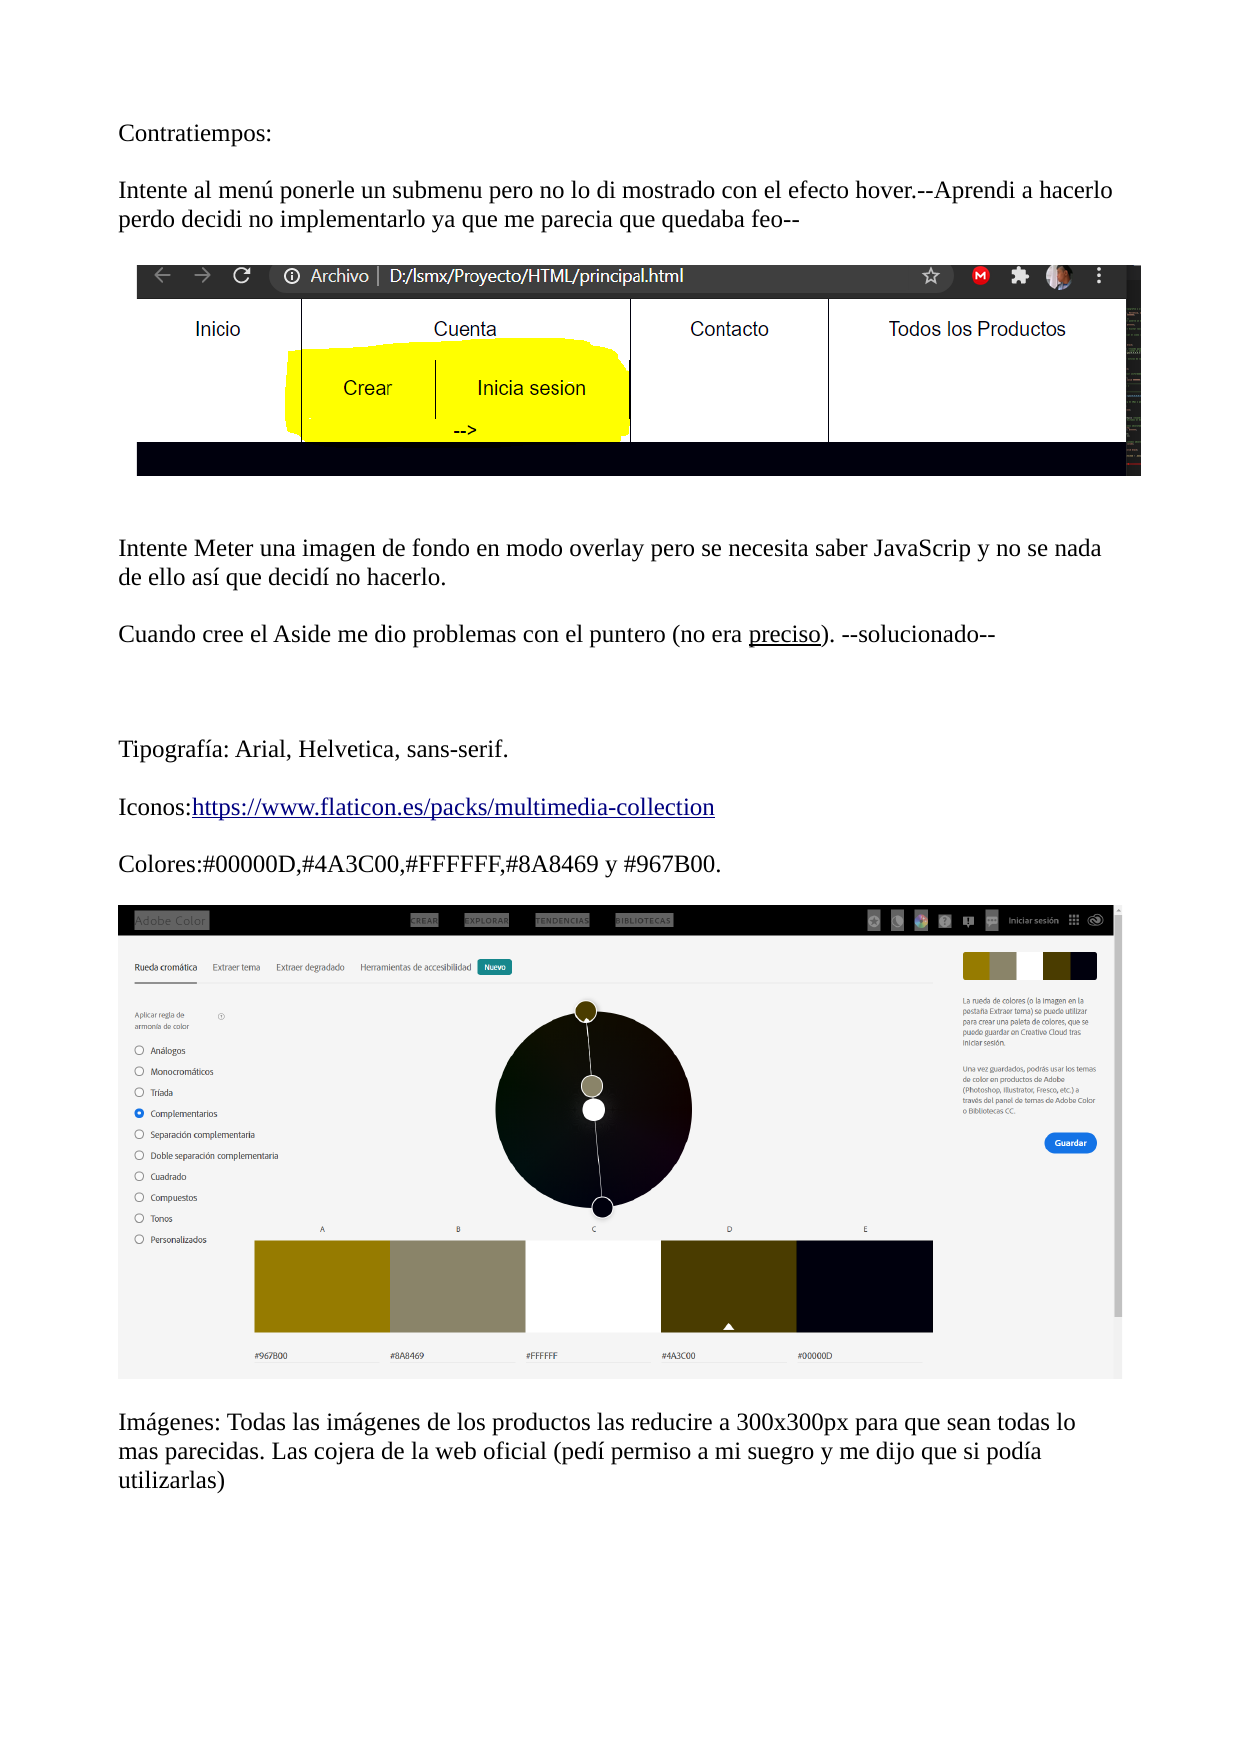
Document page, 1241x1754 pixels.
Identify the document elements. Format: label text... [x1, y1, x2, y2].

picture [136, 265, 1141, 476]
text Tipografía: Arial, Helvetica, sans-serif. [118, 734, 1122, 763]
text Intente Meter una imagen de fondo en modo overlay pero se necesita saber JavaScrip y no se nada de ello así que decidí no hacerlo. [118, 533, 1122, 591]
text Cuando cree el Aside me dio problemas con el puntero (no era preciso). --solucionado-- [118, 619, 1122, 648]
text Imágenes: Todas las imágenes de los productos las reducire a 300x300px para que sean todas lo mas parecidas. Las cojera de la web oficial (pedí permiso a mi suegro y me dijo que si podía utilizarlas) [118, 1407, 1122, 1493]
text Iconos:https://www.flaticon.es/packs/multimedia-collection [118, 792, 1122, 821]
text Intente al menú ponerle un submenu pero no lo di mostrado con el efecto hover.--Aprendi a hacerlo perdo decidi no implementarlo ya que me parecia que quedaba feo-- [118, 176, 1122, 233]
text Colores:#00000D,#4A3C00,#FFFFFF,#8A8469 y #967B00. [118, 849, 1122, 878]
picture [118, 905, 1123, 1379]
text Contratiempos: [118, 118, 1122, 147]
